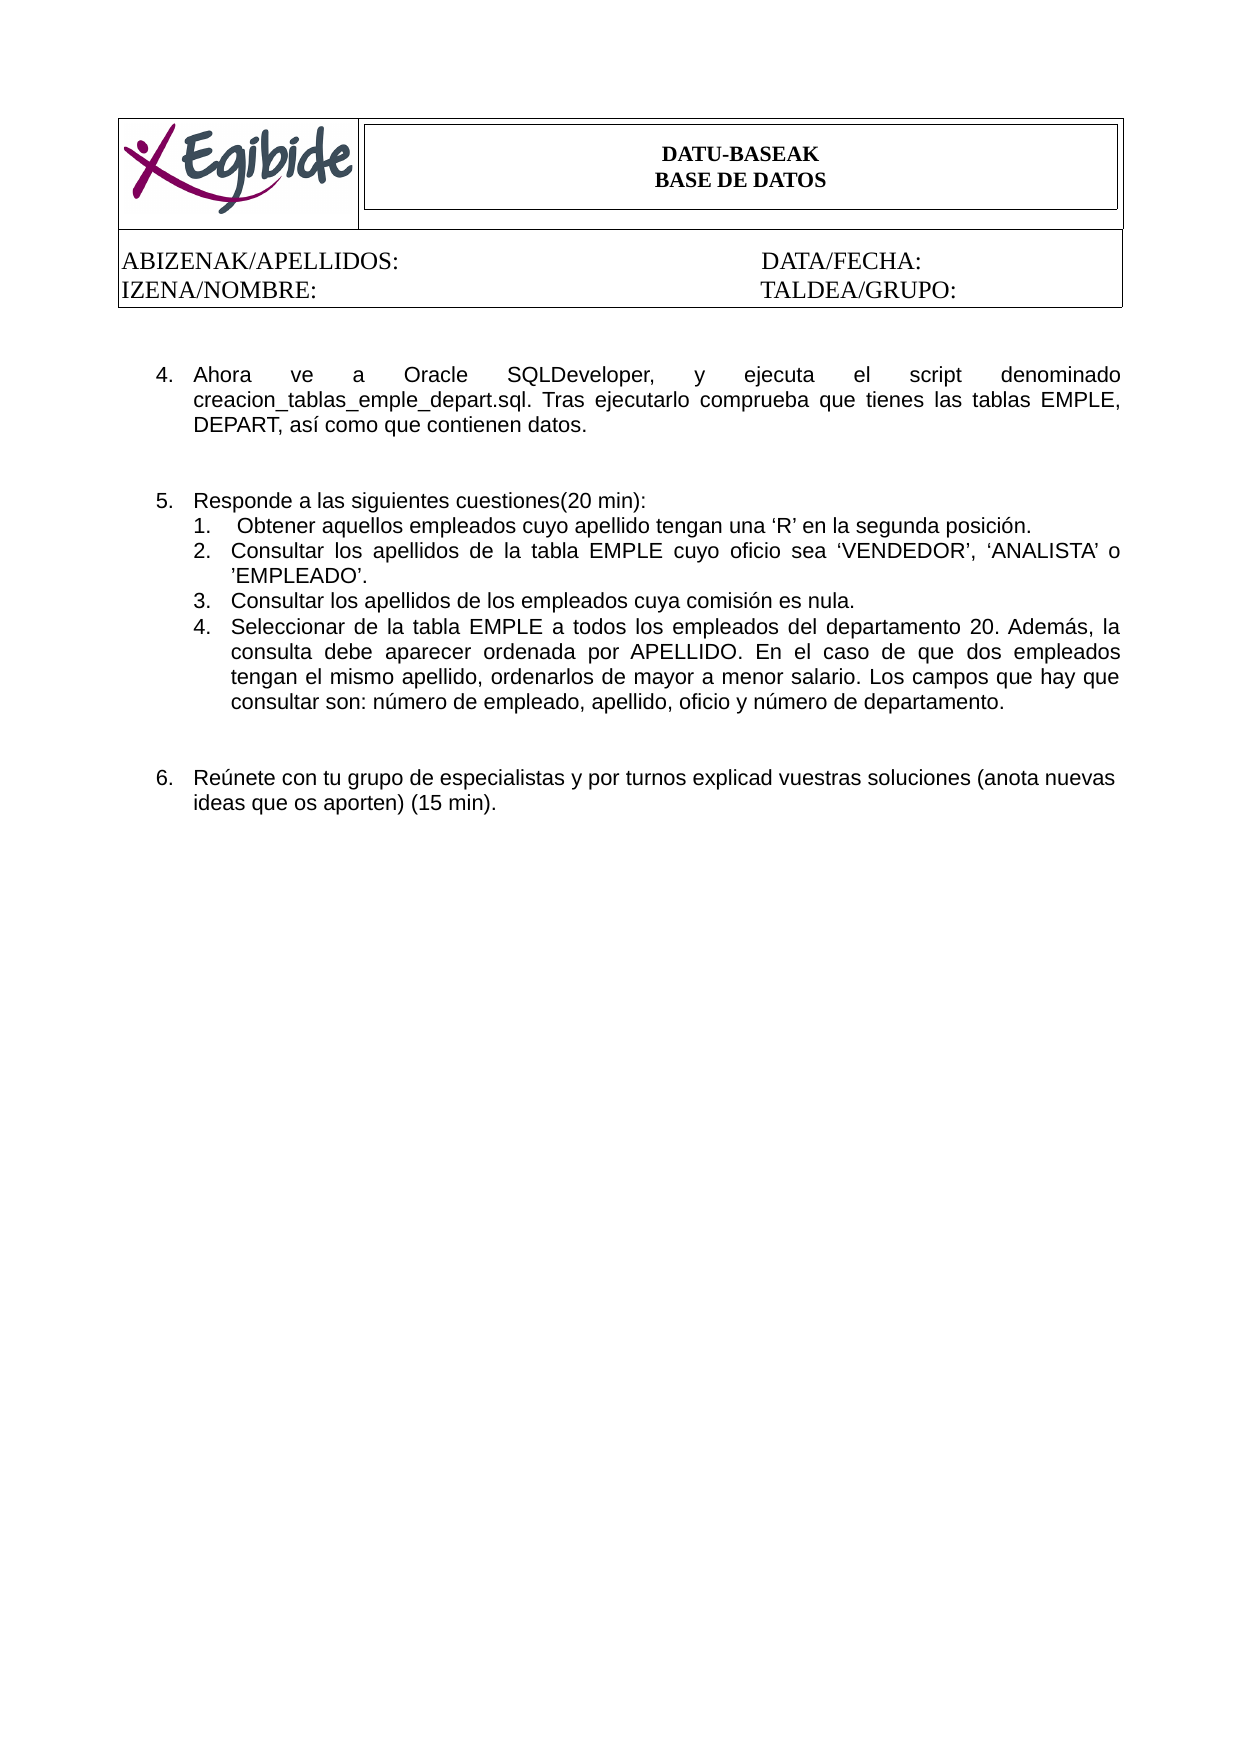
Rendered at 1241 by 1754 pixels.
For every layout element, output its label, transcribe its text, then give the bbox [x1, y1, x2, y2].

list Consultar los apellidos de la tabla EMPLE cuyo oficio sea ‘VENDEDOR’, ‘ANALISTA’ o ’EMPLEADO’. [193, 538, 1122, 588]
list Obtener aquellos empleados cuyo apellido tengan una ‘R’ en la segunda posición. [193, 513, 1122, 538]
list Reúnete con tu grupo de especialistas y por turnos explicad vuestras soluciones (anota nuevas ideas que os aporten) (15 min). [156, 765, 1122, 815]
picture [123, 123, 353, 214]
list Seleccionar de la tabla EMPLE a todos los empleados del departamento 20. Además, la consulta debe aparecer ordenada por APELLIDO. En el caso de que dos empleados tengan el mismo apellido, ordenarlos de mayor a menor salario. Los campos que hay que consultar son: número de empleado, apellido, oficio y número de departamento. [193, 614, 1122, 714]
list Ahora ve a Oracle SQLDeveloper, y ejecuta el script denominado creacion_tablas_emple_depart.sql. Tras ejecutarlo comprueba que tienes las tablas EMPLE, DEPART, así como que contienen datos. [156, 362, 1122, 437]
list Responde a las siguientes cuestiones(20 min): [156, 488, 1122, 513]
list Consultar los apellidos de los empleados cuya comisión es nula. [193, 588, 1122, 614]
